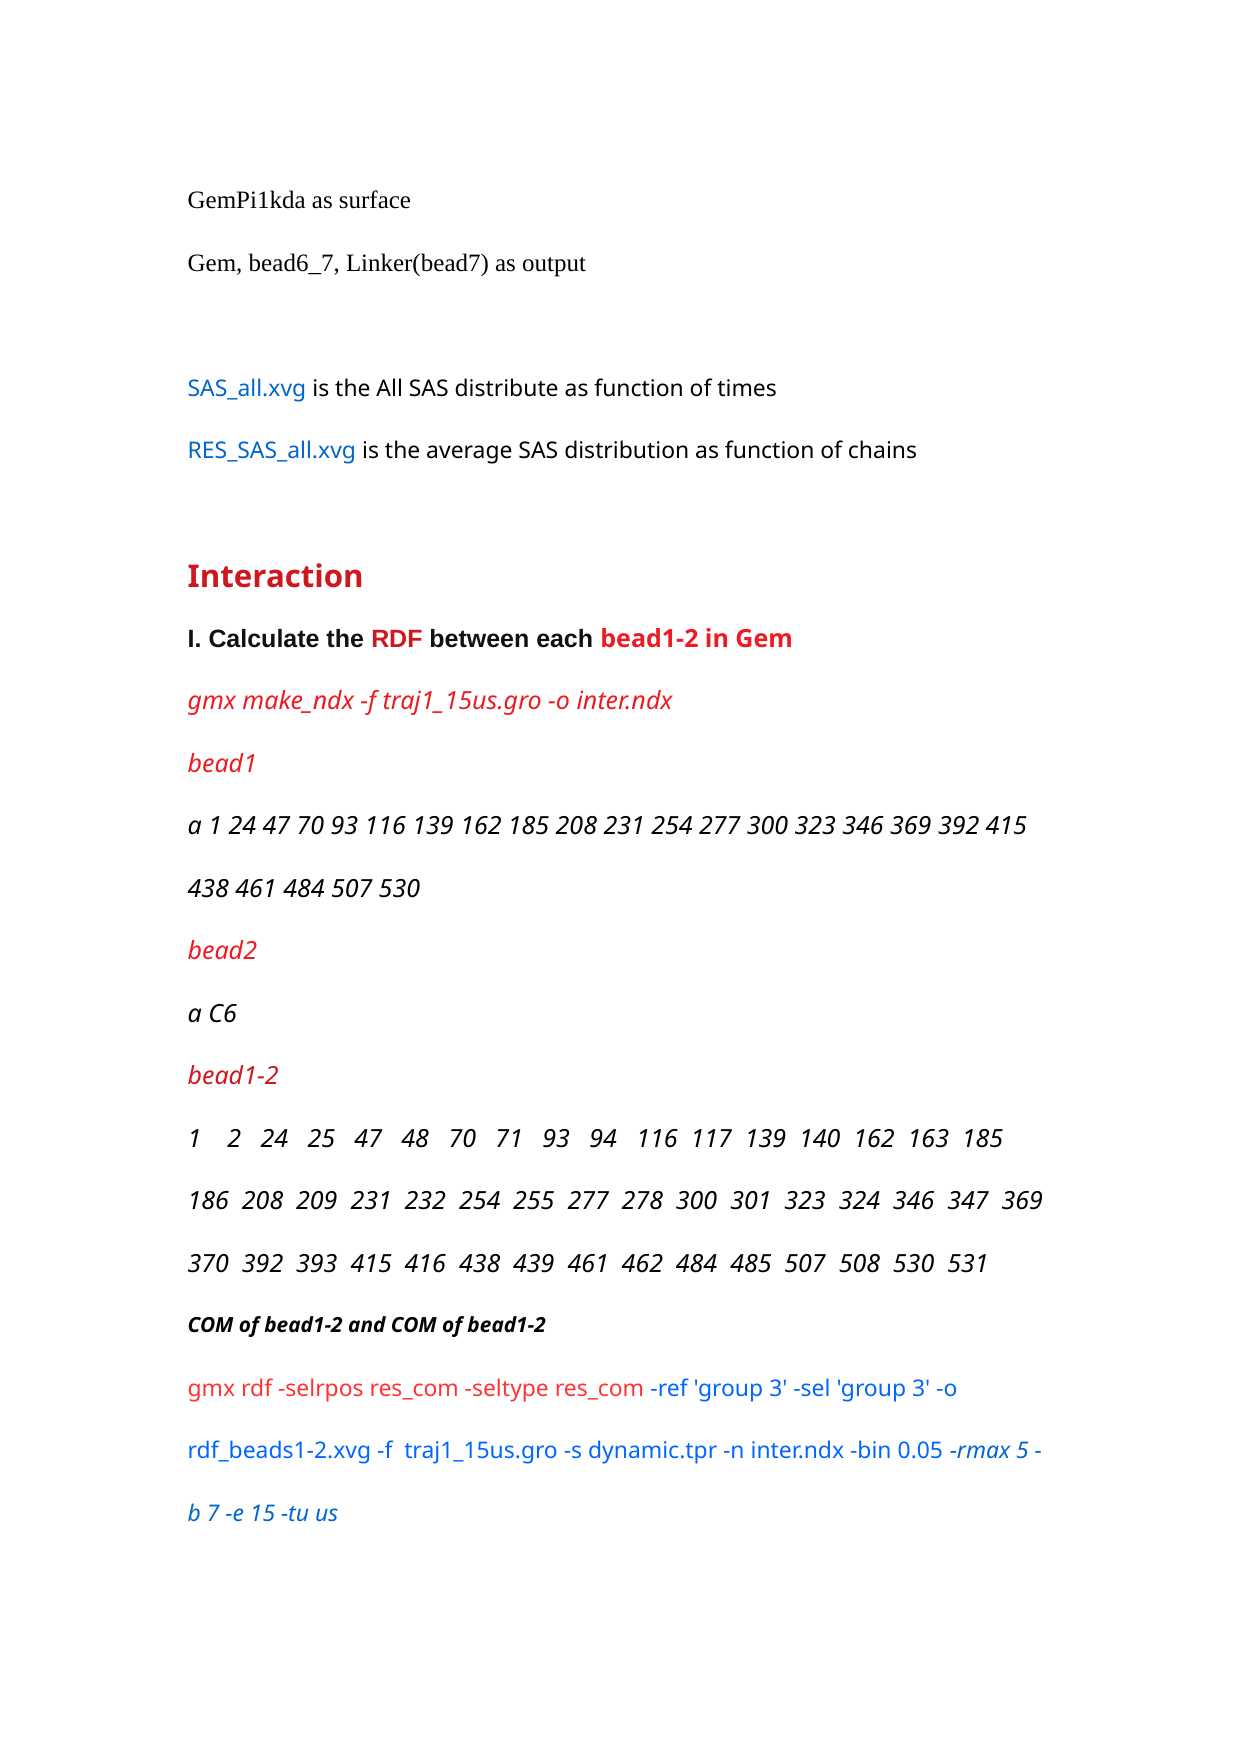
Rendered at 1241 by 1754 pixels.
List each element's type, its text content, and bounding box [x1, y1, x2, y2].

text COM of bead1-2 and COM of bead1-2 [187, 1283, 1053, 1346]
text a 1 24 47 70 93 116 139 162 185 208 231 254 277 300 323 346 369 392 415 438 461 484 507 530 [187, 783, 1053, 908]
text bead1 [187, 721, 1053, 783]
text a C6 [187, 971, 1053, 1033]
text bead1-2 [187, 1033, 1053, 1096]
text bead2 [187, 908, 1053, 971]
text I. Calculate the RDF between each bead1-2 in Gem [187, 596, 1053, 658]
text RES_SAS_all.xvg is the average SAS distribution as function of chains [187, 408, 1053, 471]
text Interaction [187, 533, 1053, 596]
text SAS_all.xvg is the All SAS distribute as function of times [187, 346, 1053, 408]
text gmx rdf -selrpos res_com -seltype res_com -ref 'group 3' -sel 'group 3' -o rdf_beads1-2.xvg -f traj1_15us.gro -s dynamic.tpr -n inter.ndx -bin 0.05 -rmax 5 -b 7 -e 15 -tu us [187, 1346, 1053, 1533]
text 1 2 24 25 47 48 70 71 93 94 116 117 139 140 162 163 185 186 208 209 231 232 254 255 277 278 300 301 323 324 346 347 369 370 392 393 415 416 438 439 461 462 484 485 507 508 530 531 [187, 1096, 1053, 1283]
text gmx make_ndx -f traj1_15us.gro -o inter.ndx [187, 658, 1053, 721]
text Gem, bead6_7, Linker(bead7) as output [187, 221, 1053, 283]
text GemPi1kda as surface [187, 158, 1053, 221]
